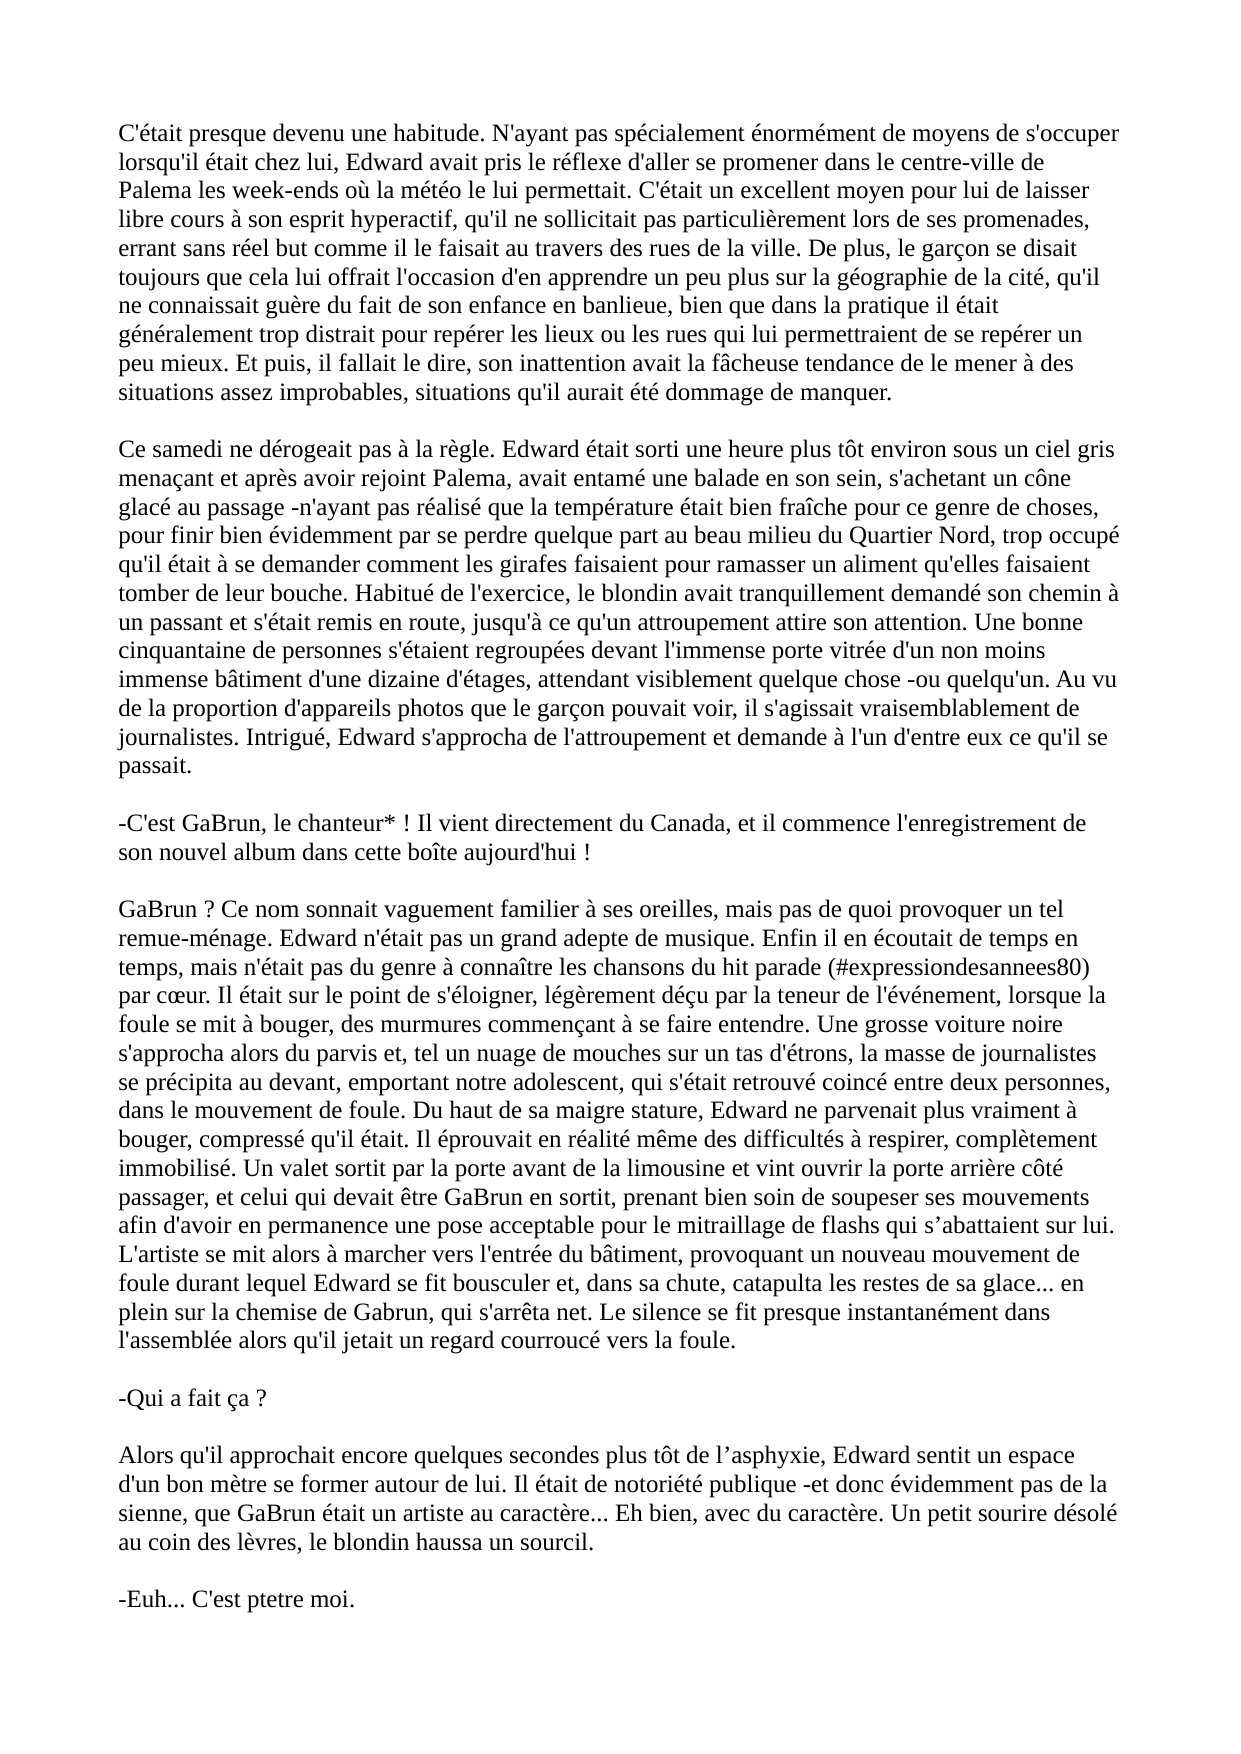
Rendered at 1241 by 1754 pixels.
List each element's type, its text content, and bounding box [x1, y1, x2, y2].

text -C'est GaBrun, le chanteur* ! Il vient directement du Canada, et il commence l'enregistrement de son nouvel album dans cette boîte aujourd'hui ! [118, 808, 1122, 866]
text -Qui a fait ça ? [118, 1383, 1122, 1412]
text -Euh... C'est ptetre moi. [118, 1584, 1122, 1613]
text Alors qu'il approchait encore quelques secondes plus tôt de l’asphyxie, Edward sentit un espace d'un bon mètre se former autour de lui. Il était de notoriété publique -et donc évidemment pas de la sienne, que GaBrun était un artiste au caractère... Eh bien, avec du caractère. Un petit sourire désolé au coin des lèvres, le blondin haussa un sourcil. [118, 1441, 1122, 1556]
text Ce samedi ne dérogeait pas à la règle. Edward était sorti une heure plus tôt environ sous un ciel gris menaçant et après avoir rejoint Palema, avait entamé une balade en son sein, s'achetant un cône glacé au passage -n'ayant pas réalisé que la température était bien fraîche pour ce genre de choses, pour finir bien évidemment par se perdre quelque part au beau milieu du Quartier Nord, trop occupé qu'il était à se demander comment les girafes faisaient pour ramasser un aliment qu'elles faisaient tomber de leur bouche. Habitué de l'exercice, le blondin avait tranquillement demandé son chemin à un passant et s'était remis en route, jusqu'à ce qu'un attroupement attire son attention. Une bonne cinquantaine de personnes s'étaient regroupées devant l'immense porte vitrée d'un non moins immense bâtiment d'une dizaine d'étages, attendant visiblement quelque chose -ou quelqu'un. Au vu de la proportion d'appareils photos que le garçon pouvait voir, il s'agissait vraisemblablement de journalistes. Intrigué, Edward s'approcha de l'attroupement et demande à l'un d'entre eux ce qu'il se passait. [118, 434, 1122, 779]
text GaBrun ? Ce nom sonnait vaguement familier à ses oreilles, mais pas de quoi provoquer un tel remue-ménage. Edward n'était pas un grand adepte de musique. Enfin il en écoutait de temps en temps, mais n'était pas du genre à connaître les chansons du hit parade (#expressiondesannees80) par cœur. Il était sur le point de s'éloigner, légèrement déçu par la teneur de l'événement, lorsque la foule se mit à bouger, des murmures commençant à se faire entendre. Une grosse voiture noire s'approcha alors du parvis et, tel un nuage de mouches sur un tas d'étrons, la masse de journalistes se précipita au devant, emportant notre adolescent, qui s'était retrouvé coincé entre deux personnes, dans le mouvement de foule. Du haut de sa maigre stature, Edward ne parvenait plus vraiment à bouger, compressé qu'il était. Il éprouvait en réalité même des difficultés à respirer, complètement immobilisé. Un valet sortit par la porte avant de la limousine et vint ouvrir la porte arrière côté passager, et celui qui devait être GaBrun en sortit, prenant bien soin de soupeser ses mouvements afin d'avoir en permanence une pose acceptable pour le mitraillage de flashs qui s’abattaient sur lui. L'artiste se mit alors à marcher vers l'entrée du bâtiment, provoquant un nouveau mouvement de foule durant lequel Edward se fit bousculer et, dans sa chute, catapulta les restes de sa glace... en plein sur la chemise de Gabrun, qui s'arrêta net. Le silence se fit presque instantanément dans l'assemblée alors qu'il jetait un regard courroucé vers la foule. [118, 894, 1122, 1354]
text C'était presque devenu une habitude. N'ayant pas spécialement énormément de moyens de s'occuper lorsqu'il était chez lui, Edward avait pris le réflexe d'aller se promener dans le centre-ville de Palema les week-ends où la météo le lui permettait. C'était un excellent moyen pour lui de laisser libre cours à son esprit hyperactif, qu'il ne sollicitait pas particulièrement lors de ses promenades, errant sans réel but comme il le faisait au travers des rues de la ville. De plus, le garçon se disait toujours que cela lui offrait l'occasion d'en apprendre un peu plus sur la géographie de la cité, qu'il ne connaissait guère du fait de son enfance en banlieue, bien que dans la pratique il était généralement trop distrait pour repérer les lieux ou les rues qui lui permettraient de se repérer un peu mieux. Et puis, il fallait le dire, son inattention avait la fâcheuse tendance de le mener à des situations assez improbables, situations qu'il aurait été dommage de manquer. [118, 118, 1122, 406]
